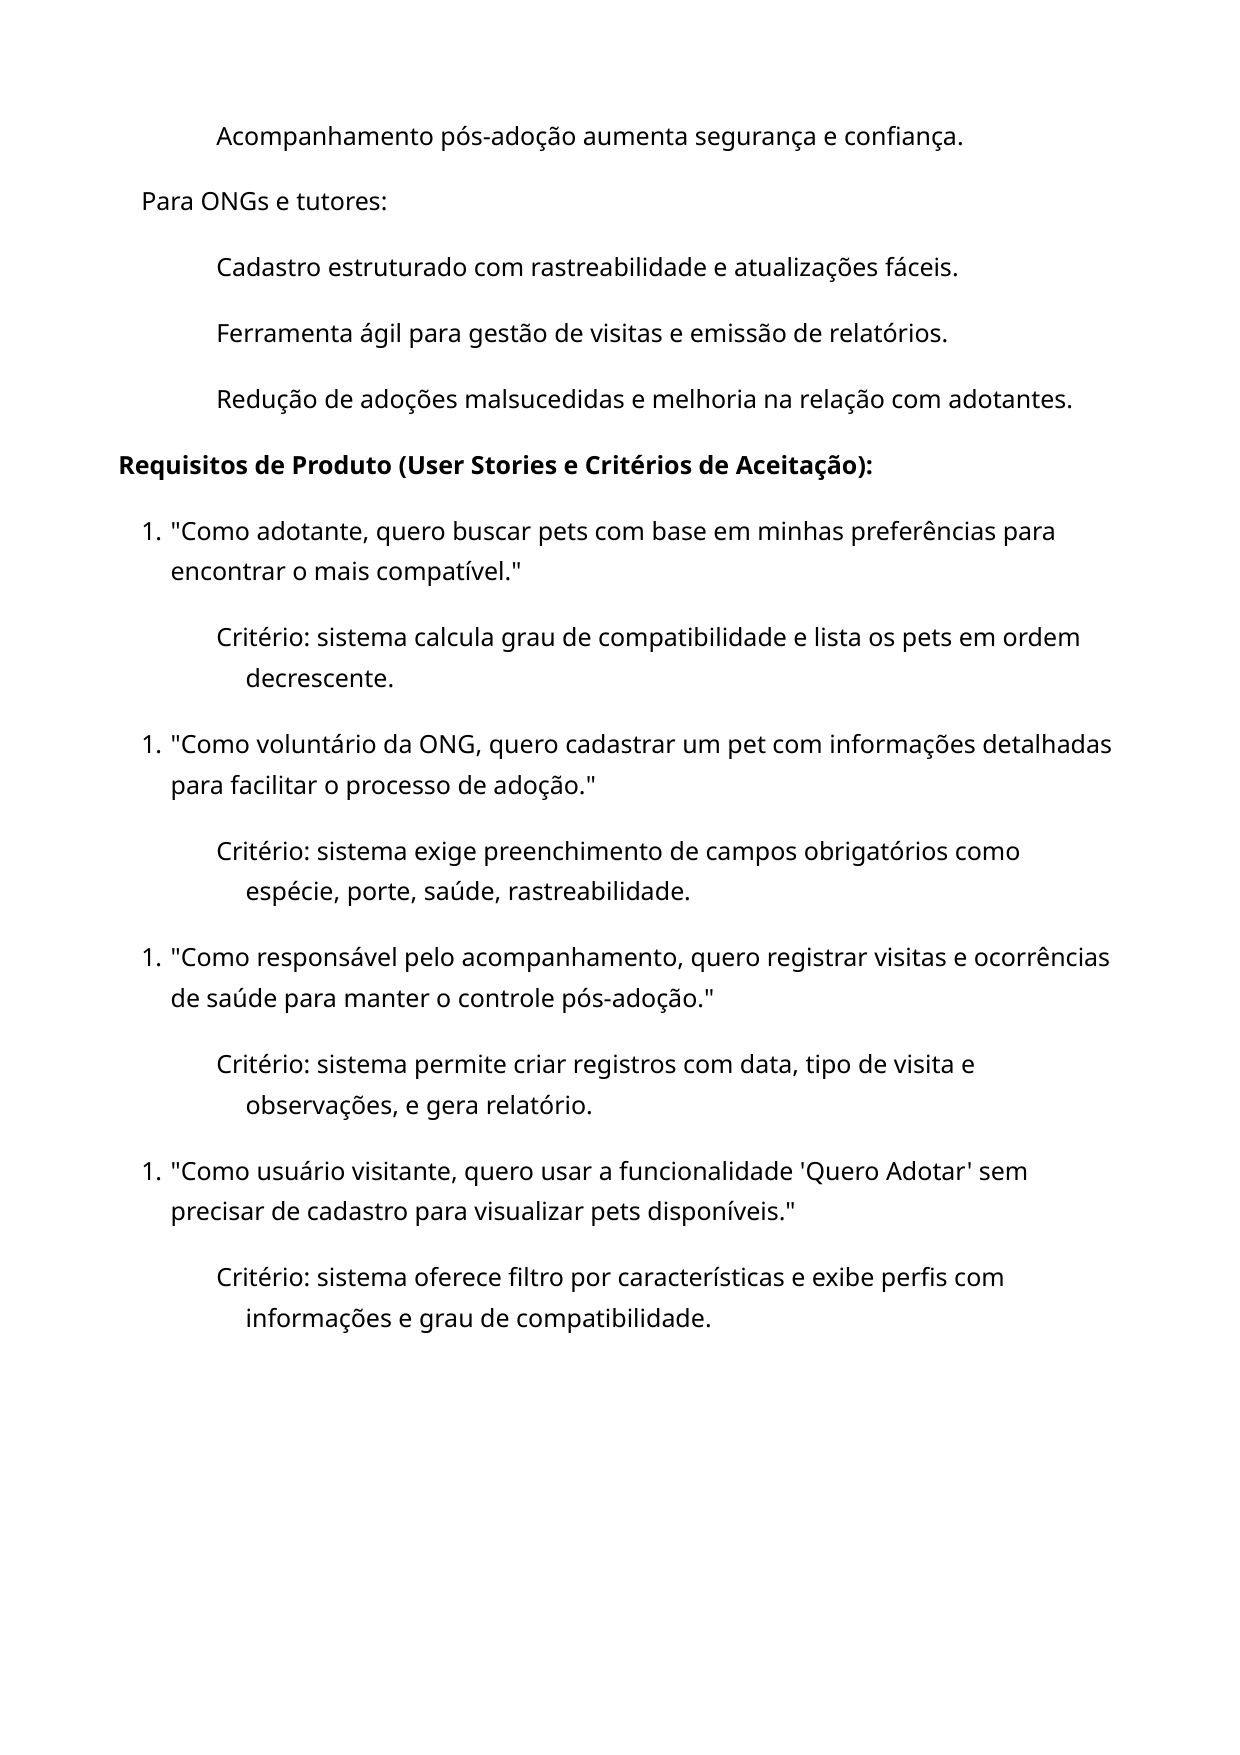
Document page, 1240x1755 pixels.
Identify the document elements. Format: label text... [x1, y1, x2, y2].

list Cadastro estruturado com rastreabilidade e atualizações fáceis. [216, 250, 1121, 284]
list "Como adotante, quero buscar pets com base em minhas preferências para encontrar o mais compatível." [141, 513, 1121, 588]
list Critério: sistema oferece filtro por características e exibe perfis com informações e grau de compatibilidade. [216, 1260, 1121, 1335]
list Acompanhamento pós-adoção aumenta segurança e confiança. [216, 118, 1121, 152]
list Para ONGs e tutores: [141, 184, 1121, 218]
list "Como responsável pelo acompanhamento, quero registrar visitas e ocorrências de saúde para manter o controle pós-adoção." [141, 940, 1121, 1015]
list Critério: sistema calcula grau de compatibilidade e lista os pets em ordem decrescente. [216, 620, 1121, 695]
list Redução de adoções malsucedidas e melhoria na relação com adotantes. [216, 381, 1121, 416]
list "Como usuário visitante, quero usar a funcionalidade 'Quero Adotar' sem precisar de cadastro para visualizar pets disponíveis." [141, 1153, 1121, 1228]
text Requisitos de Produto (User Stories e Critérios de Aceitação): [118, 447, 1121, 481]
list "Como voluntário da ONG, quero cadastrar um pet com informações detalhadas para facilitar o processo de adoção." [141, 726, 1121, 801]
list Critério: sistema exige preenchimento de campos obrigatórios como espécie, porte, saúde, rastreabilidade. [216, 833, 1121, 908]
list Ferramenta ágil para gestão de visitas e emissão de relatórios. [216, 316, 1121, 350]
list Critério: sistema permite criar registros com data, tipo de visita e observações, e gera relatório. [216, 1046, 1121, 1121]
